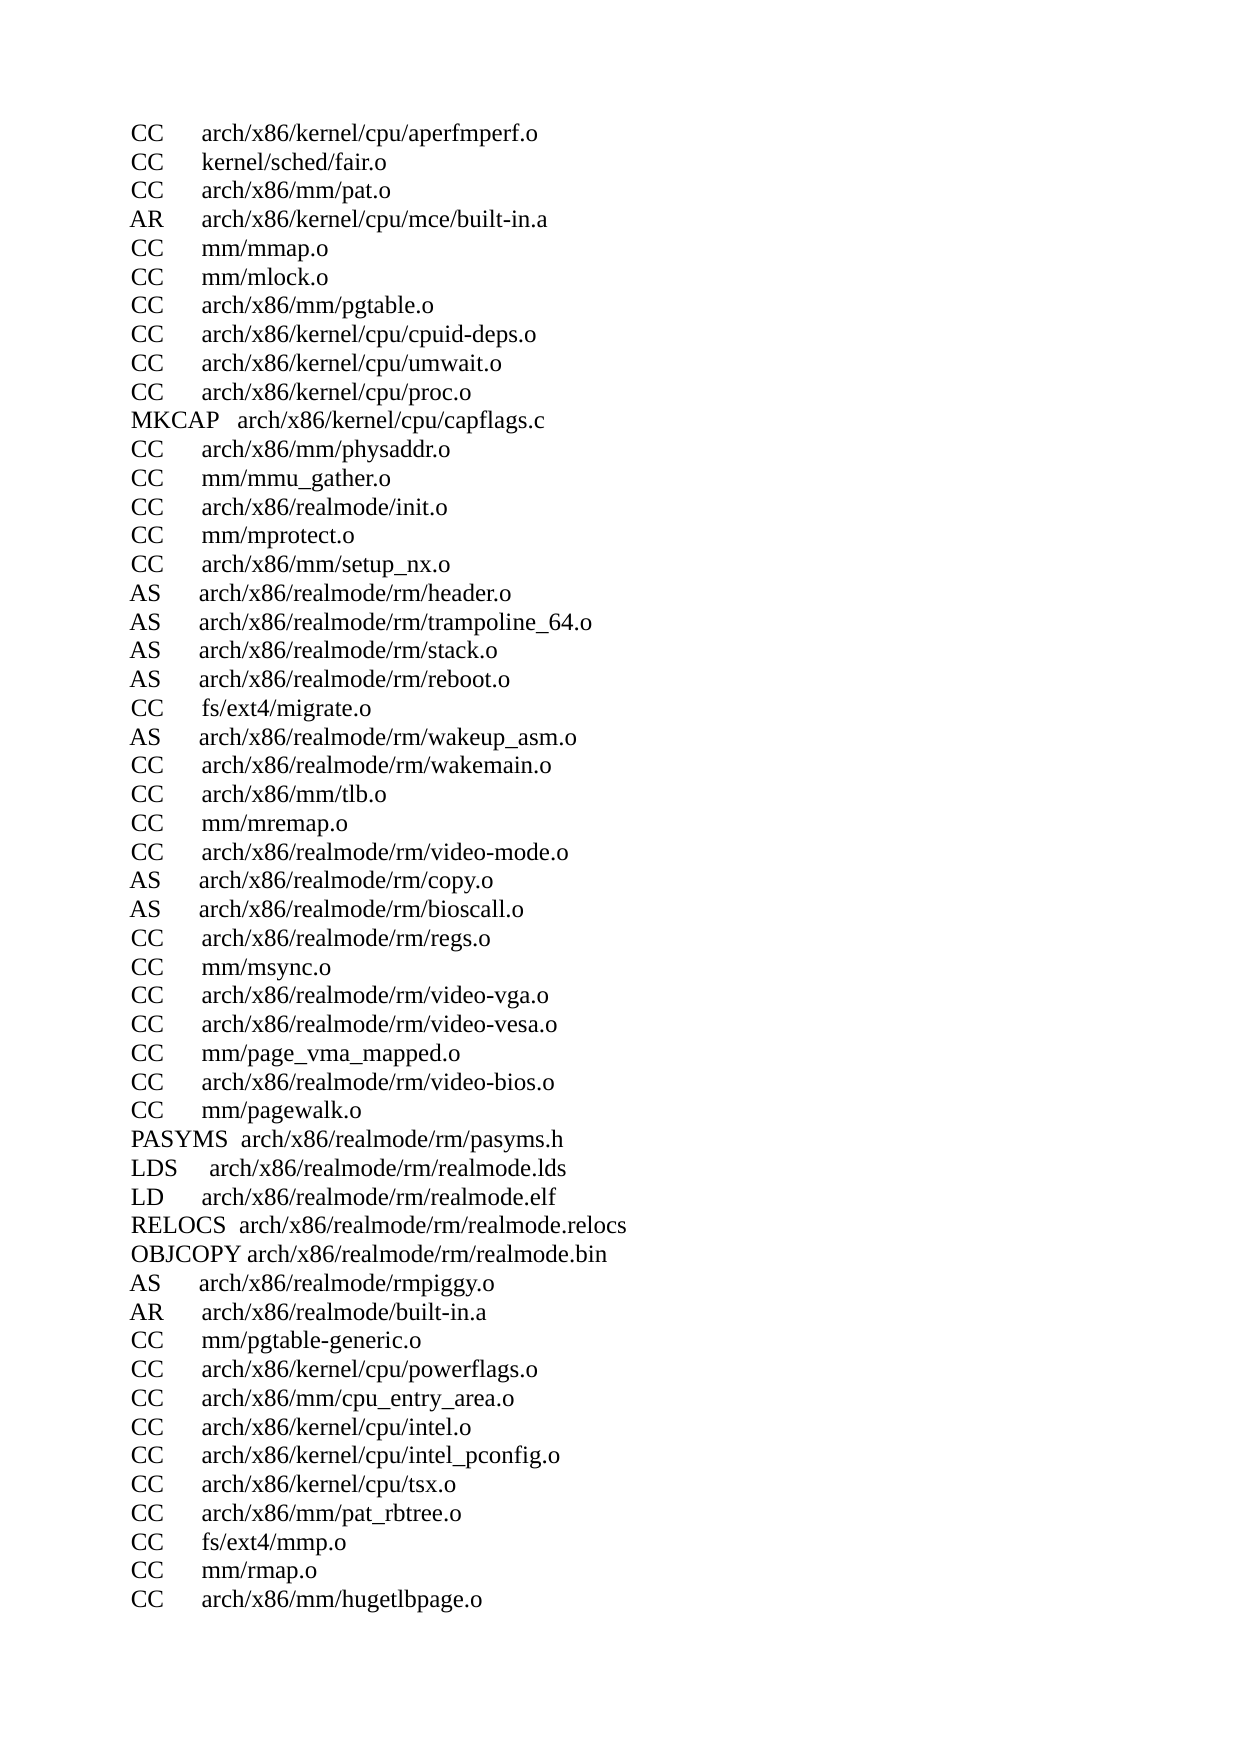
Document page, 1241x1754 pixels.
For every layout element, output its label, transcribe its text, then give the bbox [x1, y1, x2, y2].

text AR arch/x86/realmode/built-in.a [118, 1297, 1122, 1326]
text CC arch/x86/mm/pat.o [118, 176, 1122, 204]
text CC fs/ext4/migrate.o [118, 693, 1122, 722]
text CC kernel/sched/fair.o [118, 147, 1122, 176]
text CC arch/x86/realmode/rm/video-vga.o [118, 981, 1122, 1009]
text CC arch/x86/mm/pgtable.o [118, 291, 1122, 319]
text CC arch/x86/kernel/cpu/umwait.o [118, 348, 1122, 377]
text CC arch/x86/realmode/rm/video-mode.o [118, 837, 1122, 866]
text CC arch/x86/kernel/cpu/intel.o [118, 1412, 1122, 1441]
text LDS arch/x86/realmode/rm/realmode.lds [118, 1153, 1122, 1182]
text AS arch/x86/realmode/rm/header.o [118, 578, 1122, 607]
text CC arch/x86/realmode/init.o [118, 492, 1122, 521]
text CC arch/x86/kernel/cpu/cpuid-deps.o [118, 319, 1122, 348]
text CC mm/mprotect.o [118, 521, 1122, 549]
text CC arch/x86/kernel/cpu/powerflags.o [118, 1354, 1122, 1383]
text CC arch/x86/kernel/cpu/aperfmperf.o [118, 118, 1122, 147]
text CC mm/mmu_gather.o [118, 463, 1122, 492]
text CC arch/x86/mm/pat_rbtree.o [118, 1498, 1122, 1527]
text CC arch/x86/kernel/cpu/proc.o [118, 377, 1122, 406]
text CC mm/pagewalk.o [118, 1096, 1122, 1124]
text CC mm/mlock.o [118, 262, 1122, 291]
text RELOCS arch/x86/realmode/rm/realmode.relocs [118, 1211, 1122, 1239]
text CC arch/x86/mm/cpu_entry_area.o [118, 1383, 1122, 1412]
text CC arch/x86/mm/physaddr.o [118, 434, 1122, 463]
text AS arch/x86/realmode/rm/wakeup_asm.o [118, 722, 1122, 751]
text CC mm/page_vma_mapped.o [118, 1038, 1122, 1067]
text CC mm/pgtable-generic.o [118, 1326, 1122, 1354]
text AS arch/x86/realmode/rm/copy.o [118, 866, 1122, 894]
text PASYMS arch/x86/realmode/rm/pasyms.h [118, 1124, 1122, 1153]
text CC arch/x86/realmode/rm/video-bios.o [118, 1067, 1122, 1096]
text CC mm/mremap.o [118, 808, 1122, 837]
text CC arch/x86/realmode/rm/regs.o [118, 923, 1122, 952]
text AS arch/x86/realmode/rm/stack.o [118, 636, 1122, 664]
text CC mm/mmap.o [118, 233, 1122, 262]
text CC fs/ext4/mmp.o [118, 1527, 1122, 1556]
text AS arch/x86/realmode/rmpiggy.o [118, 1268, 1122, 1297]
text CC arch/x86/mm/hugetlbpage.o [118, 1584, 1122, 1613]
text AS arch/x86/realmode/rm/trampoline_64.o [118, 607, 1122, 636]
text CC arch/x86/kernel/cpu/intel_pconfig.o [118, 1441, 1122, 1469]
text AS arch/x86/realmode/rm/bioscall.o [118, 894, 1122, 923]
text LD arch/x86/realmode/rm/realmode.elf [118, 1182, 1122, 1211]
text CC arch/x86/mm/setup_nx.o [118, 549, 1122, 578]
text CC mm/msync.o [118, 952, 1122, 981]
text CC arch/x86/kernel/cpu/tsx.o [118, 1469, 1122, 1498]
text CC arch/x86/realmode/rm/wakemain.o [118, 751, 1122, 779]
text OBJCOPY arch/x86/realmode/rm/realmode.bin [118, 1239, 1122, 1268]
text CC arch/x86/mm/tlb.o [118, 779, 1122, 808]
text CC mm/rmap.o [118, 1556, 1122, 1584]
text AR arch/x86/kernel/cpu/mce/built-in.a [118, 204, 1122, 233]
text AS arch/x86/realmode/rm/reboot.o [118, 664, 1122, 693]
text CC arch/x86/realmode/rm/video-vesa.o [118, 1009, 1122, 1038]
text MKCAP arch/x86/kernel/cpu/capflags.c [118, 406, 1122, 434]
